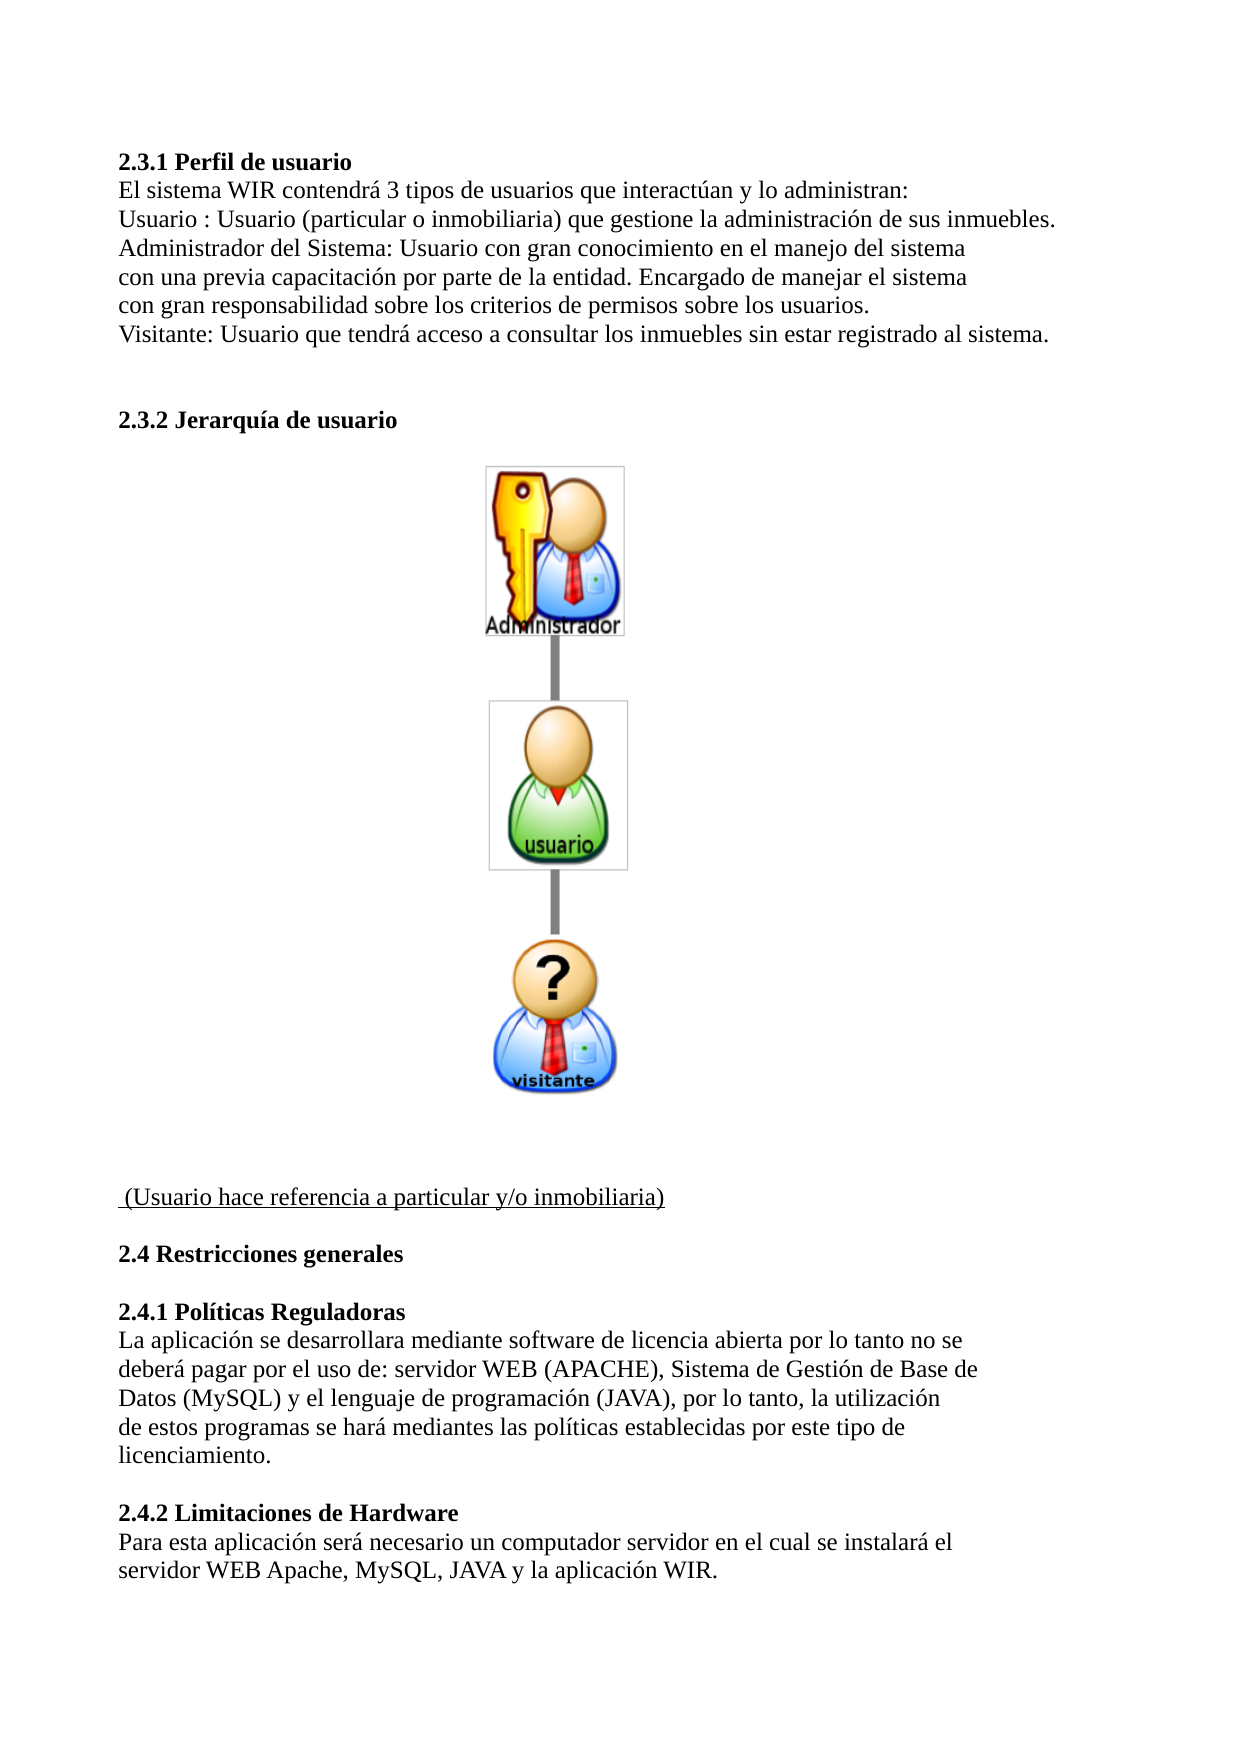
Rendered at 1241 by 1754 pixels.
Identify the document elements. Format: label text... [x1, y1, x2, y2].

text Visitante: Usuario que tendrá acceso a consultar los inmuebles sin estar registrado al sistema. [118, 319, 1122, 348]
text Datos (MySQL) y el lenguaje de programación (JAVA), por lo tanto, la utilización [118, 1383, 1122, 1412]
picture [208, 452, 918, 1110]
text 2.4.1 Políticas Reguladoras [118, 1297, 1122, 1326]
text licenciamiento. [118, 1441, 1122, 1469]
text El sistema WIR contendrá 3 tipos de usuarios que interactúan y lo administran: [118, 176, 1122, 204]
text deberá pagar por el uso de: servidor WEB (APACHE), Sistema de Gestión de Base de [118, 1354, 1122, 1383]
text La aplicación se desarrollara mediante software de licencia abierta por lo tanto no se [118, 1326, 1122, 1354]
text Para esta aplicación será necesario un computador servidor en el cual se instalará el [118, 1527, 1122, 1556]
text con una previa capacitación por parte de la entidad. Encargado de manejar el sistema [118, 262, 1122, 291]
text 2.3.2 Jerarquía de usuario [118, 406, 1122, 434]
text 2.4.2 Limitaciones de Hardware [118, 1498, 1122, 1527]
text 2.4 Restricciones generales [118, 1239, 1122, 1268]
text 2.3.1 Perfil de usuario [118, 147, 1122, 176]
text con gran responsabilidad sobre los criterios de permisos sobre los usuarios. [118, 291, 1122, 319]
text Administrador del Sistema: Usuario con gran conocimiento en el manejo del sistema [118, 233, 1122, 262]
text Usuario : Usuario (particular o inmobiliaria) que gestione la administración de sus inmuebles. [118, 204, 1122, 233]
text de estos programas se hará mediantes las políticas establecidas por este tipo de [118, 1412, 1122, 1441]
text (Usuario hace referencia a particular y/o inmobiliaria) [118, 1182, 1122, 1211]
text servidor WEB Apache, MySQL, JAVA y la aplicación WIR. [118, 1556, 1122, 1584]
